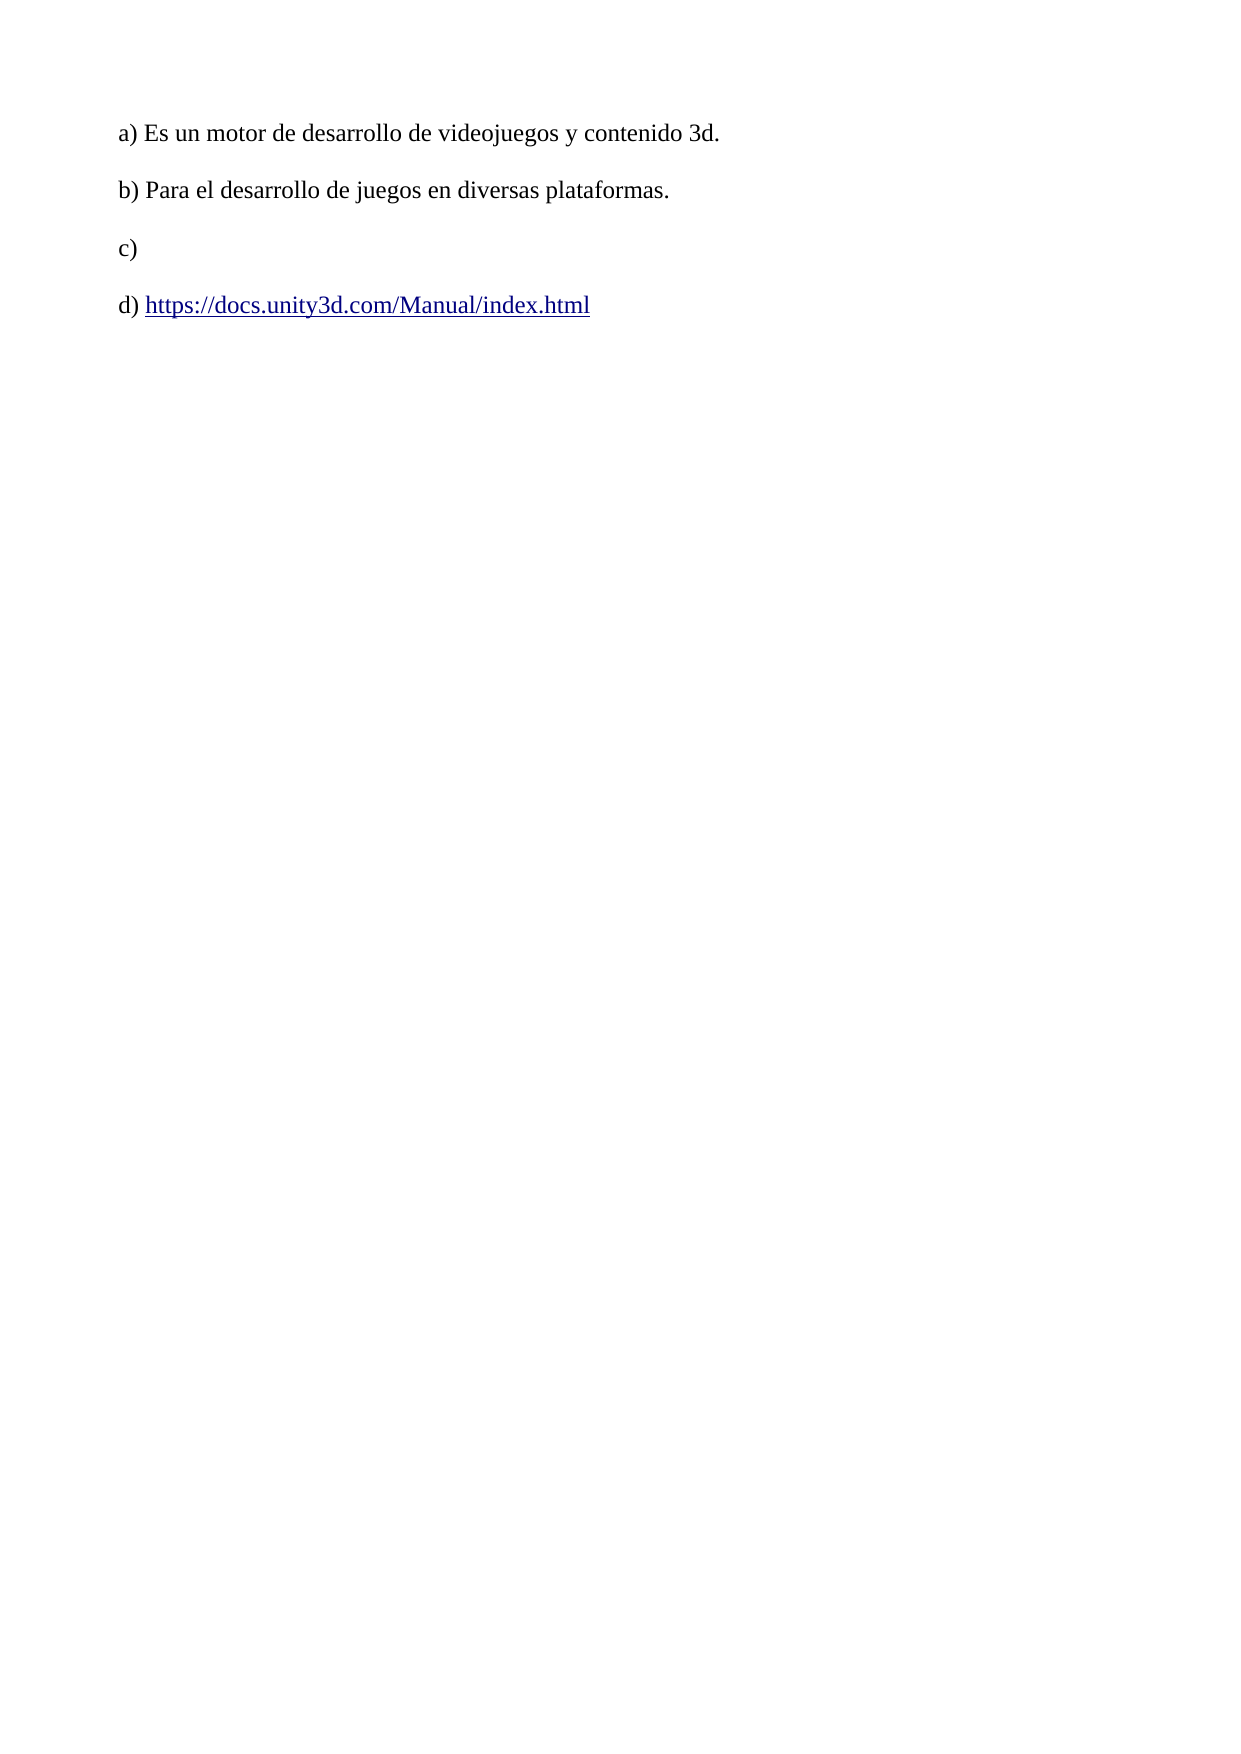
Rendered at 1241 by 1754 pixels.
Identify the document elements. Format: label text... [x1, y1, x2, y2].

text b) Para el desarrollo de juegos en diversas plataformas. [118, 176, 1122, 204]
text c) [118, 233, 1122, 262]
text a) Es un motor de desarrollo de videojuegos y contenido 3d. [118, 118, 1122, 147]
text d) https://docs.unity3d.com/Manual/index.html [118, 291, 1122, 319]
